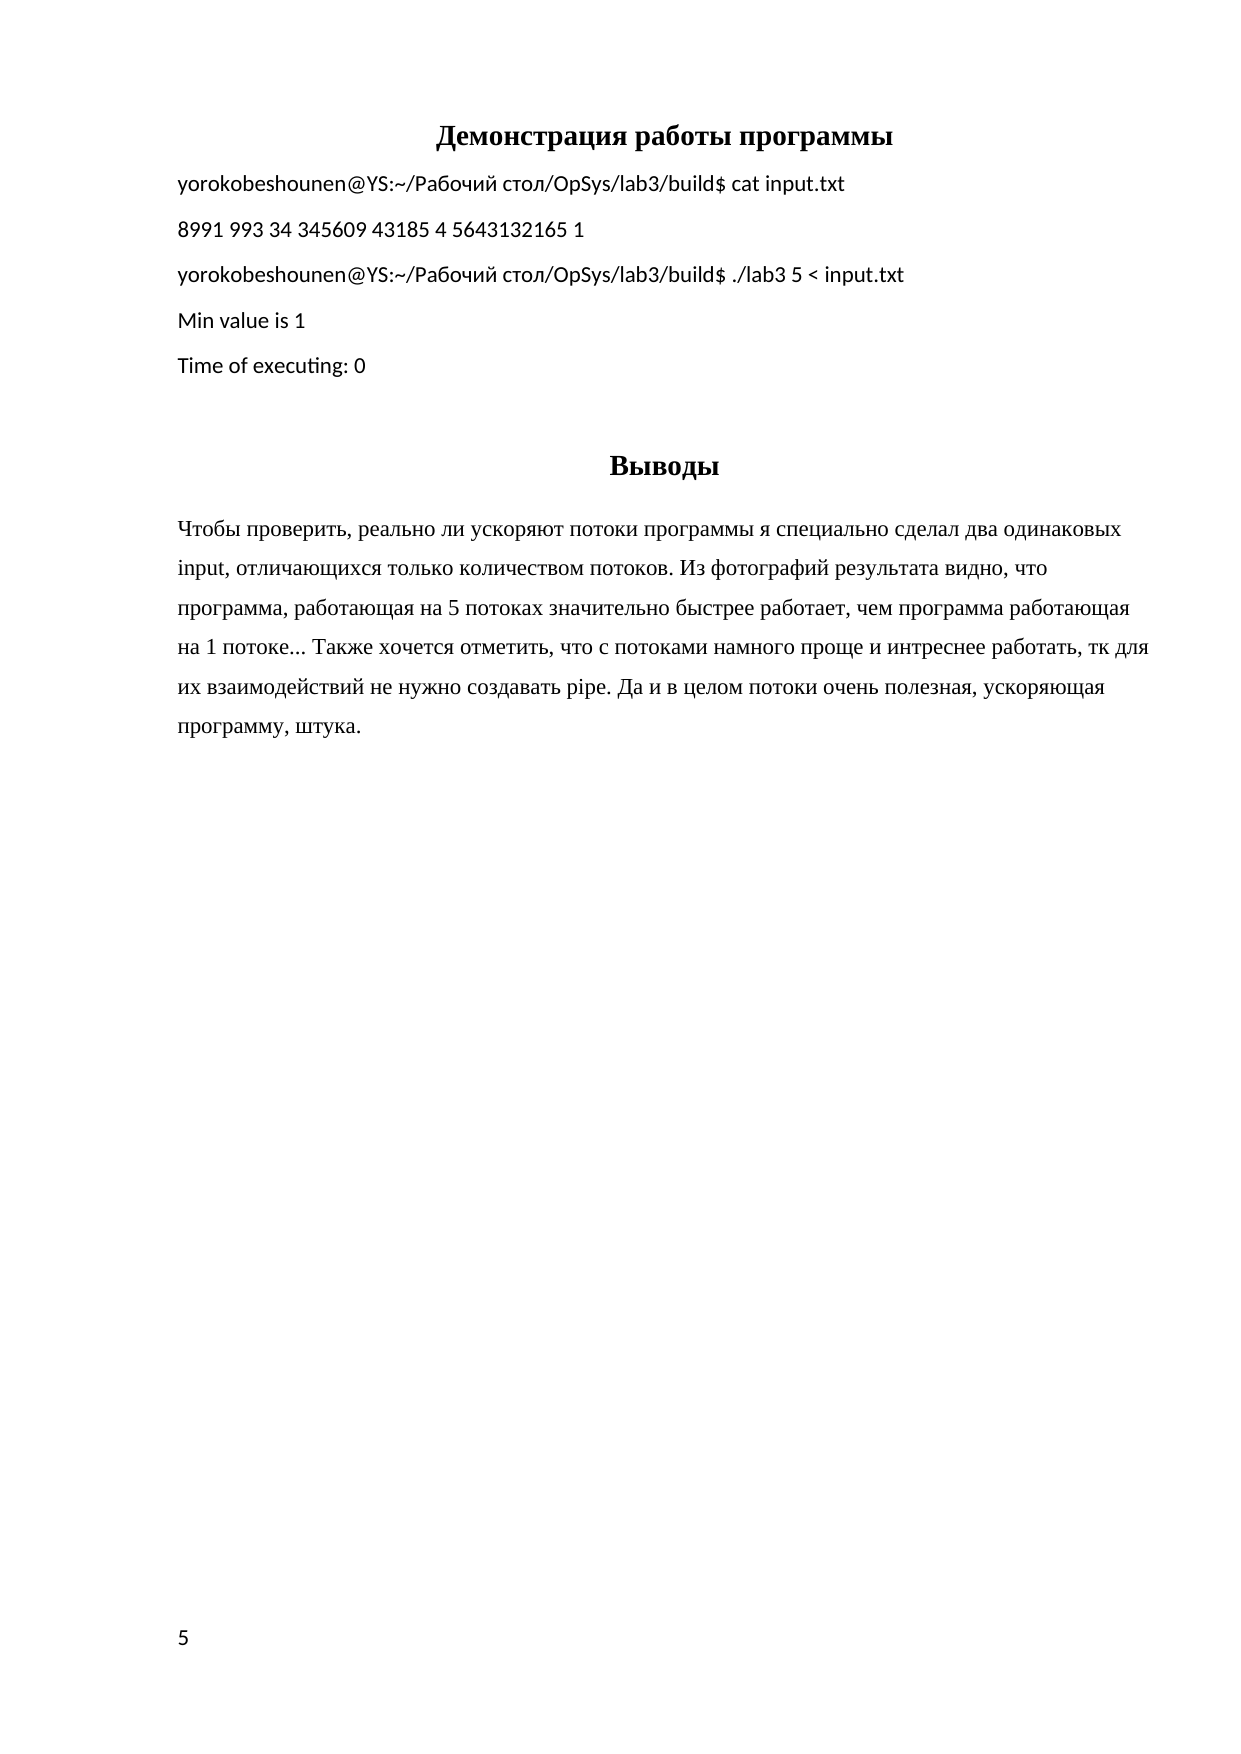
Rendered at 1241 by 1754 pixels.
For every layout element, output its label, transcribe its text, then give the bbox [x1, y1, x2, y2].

text Демонстрация работы программы [177, 118, 1152, 152]
text Выводы [177, 448, 1152, 482]
text yorokobeshounen@YS:~/Рабочий стол/OpSys/lab3/build$ cat input.txt [177, 169, 1152, 197]
text yorokobeshounen@YS:~/Рабочий стол/OpSys/lab3/build$ ./lab3 5 < input.txt [177, 260, 1152, 288]
text Time of executing: 0 [177, 351, 1152, 379]
text 8991 993 34 345609 43185 4 5643132165 1 [177, 215, 1152, 243]
text Min value is 1 [177, 306, 1152, 334]
text Чтобы проверить, реально ли ускоряют потоки программы я специально сделал два одинаковых input, отличающихся только количеством потоков. Из фотографий результата видно, что программа, работающая на 5 потоках значительно быстрее работает, чем программа работающая на 1 потоке... Также хочется отметить, что с потоками намного проще и интреснее работать, тк для их взаимодействий не нужно создавать pipe. Да и в целом потоки очень полезная, ускоряющая программу, штука. [177, 515, 1152, 739]
